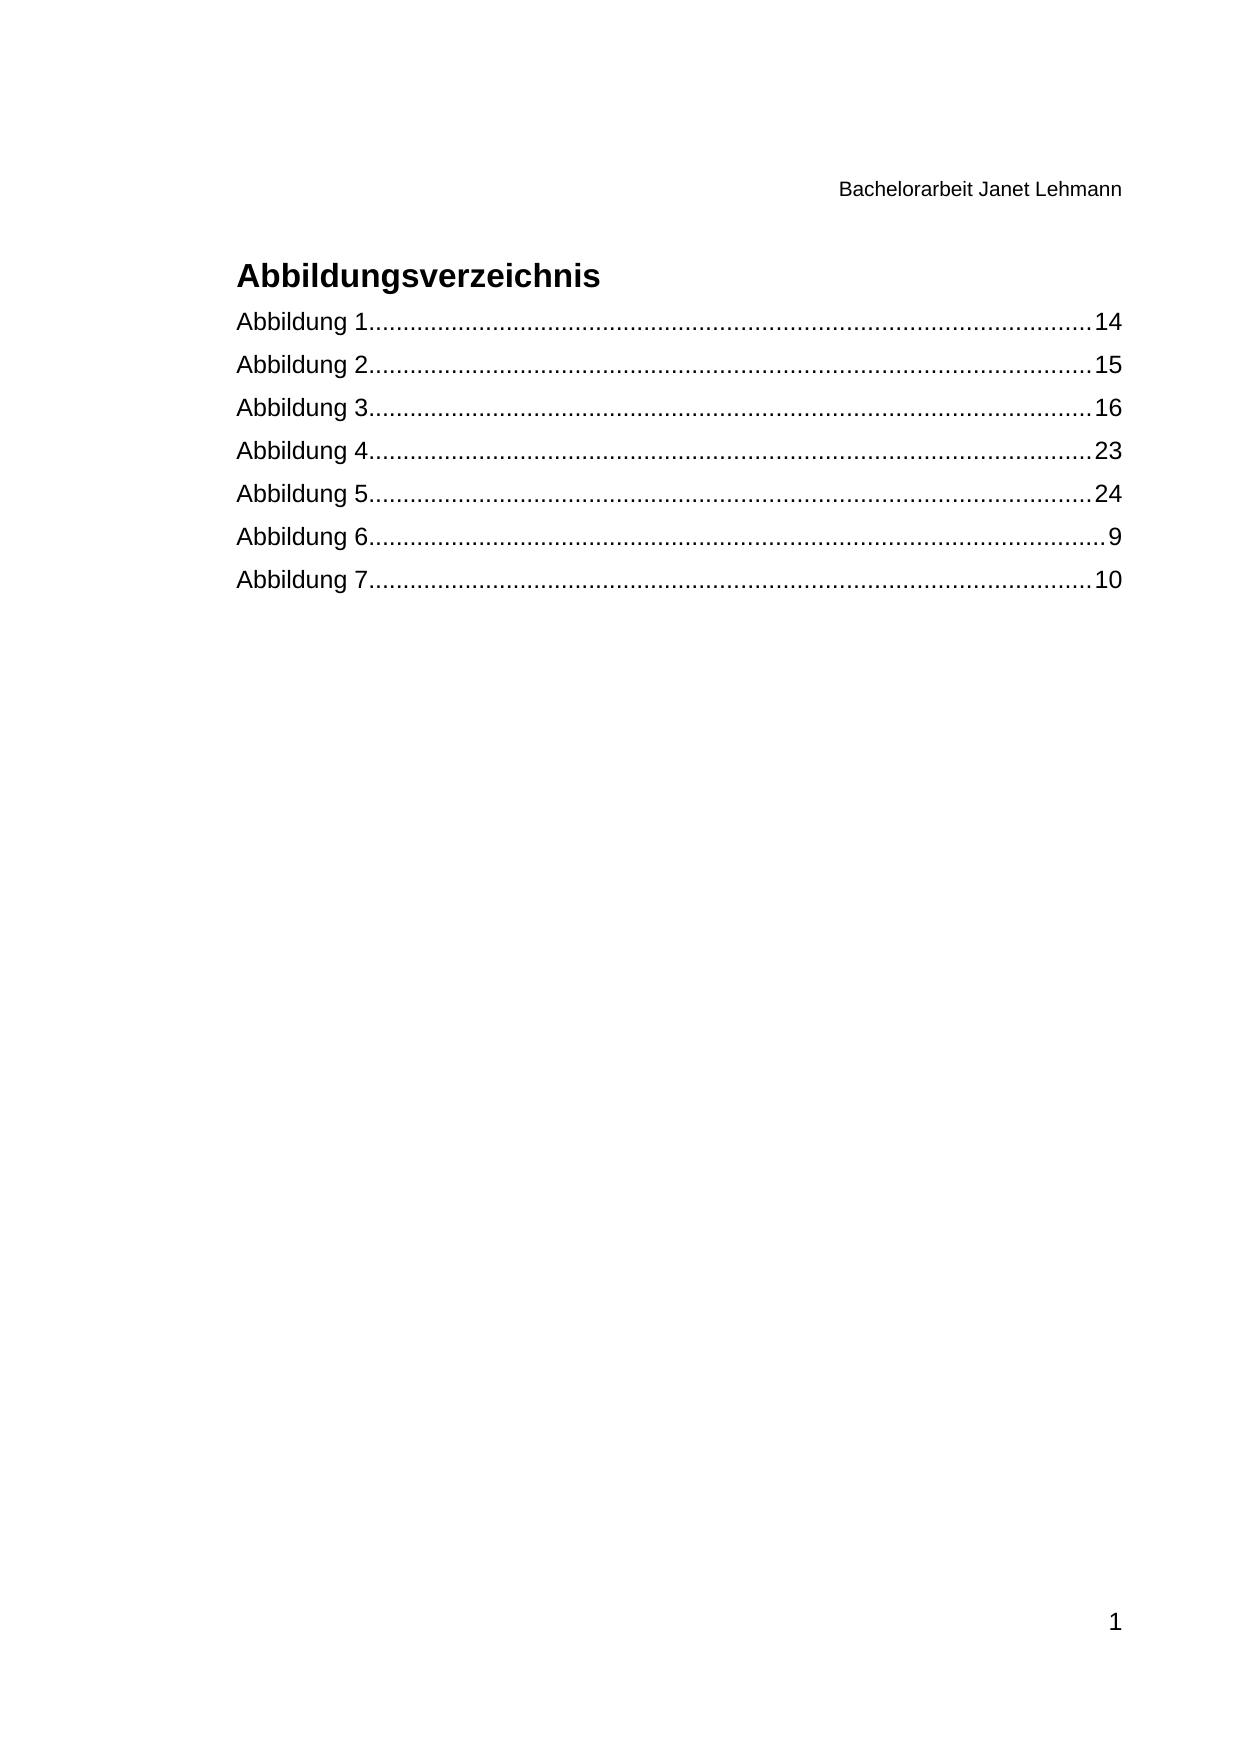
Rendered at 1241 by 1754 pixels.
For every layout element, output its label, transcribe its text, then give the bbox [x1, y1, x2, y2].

text Abbildung 3 16 [236, 393, 1122, 422]
text Abbildung 1 14 [236, 307, 1122, 335]
text Abbildung 7 10 [236, 565, 1122, 594]
text Abbildung 5 24 [236, 479, 1122, 508]
subtitle Abbildungsverzeichnis [236, 256, 1122, 294]
text Abbildung 4 23 [236, 436, 1122, 465]
text Abbildung 6 9 [236, 522, 1122, 551]
text Abbildung 2 15 [236, 350, 1122, 378]
